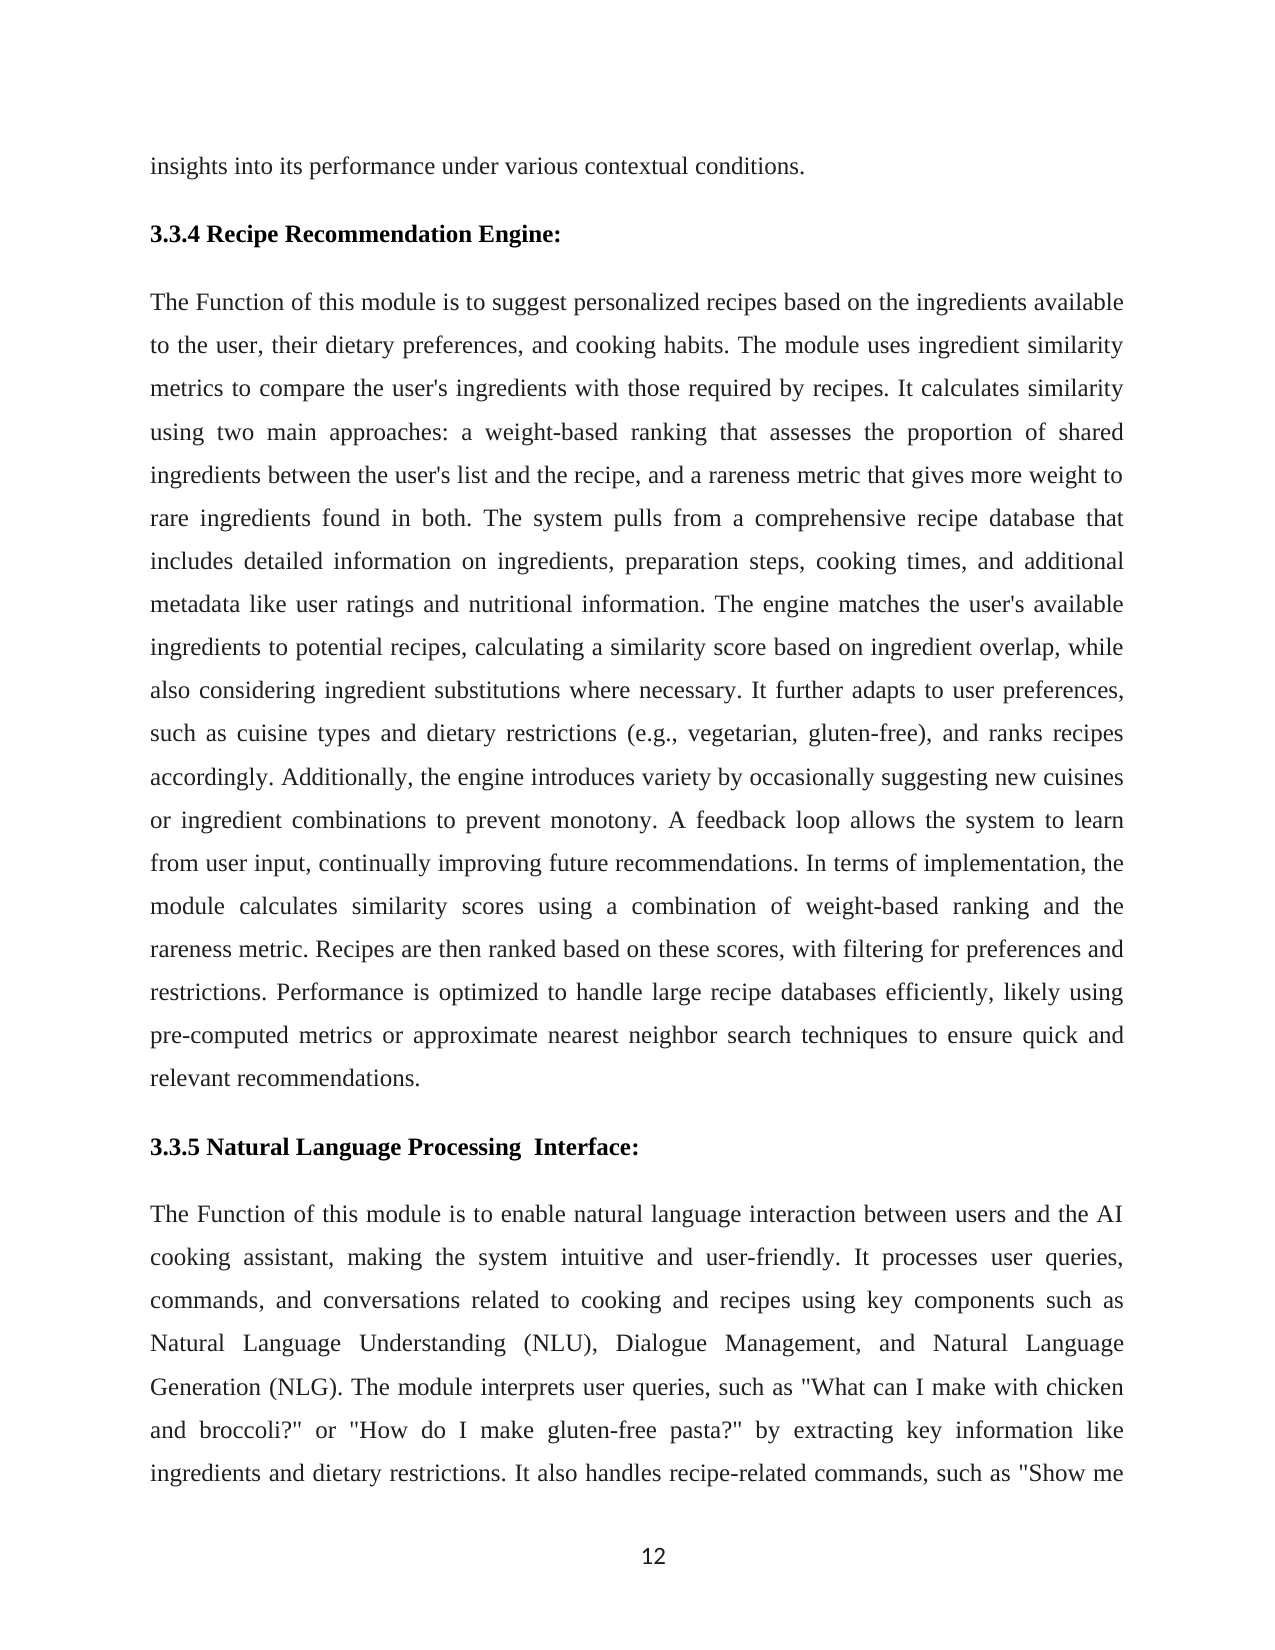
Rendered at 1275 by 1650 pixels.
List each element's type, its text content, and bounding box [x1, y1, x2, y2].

subtitle 3.3.4 Recipe Recommendation Engine: [150, 219, 1125, 248]
text The Function of this module is to enable natural language interaction between users and the AI cooking assistant, making the system intuitive and user-friendly. It processes user queries, commands, and conversations related to cooking and recipes using key components such as Natural Language Understanding (NLU), Dialogue Management, and Natural Language Generation (NLG). The module interprets user queries, such as "What can I make with chicken and broccoli?" or "How do I make gluten-free pasta?" by extracting key information like ingredients and dietary restrictions. It also handles recipe-related commands, such as "Show me [150, 1199, 1125, 1487]
text insights into its performance under various contextual conditions. [150, 151, 1125, 180]
text The Function of this module is to suggest personalized recipes based on the ingredients available to the user, their dietary preferences, and cooking habits. The module uses ingredient similarity metrics to compare the user's ingredients with those required by recipes. It calculates similarity using two main approaches: a weight-based ranking that assesses the proportion of shared ingredients between the user's list and the recipe, and a rareness metric that gives more weight to rare ingredients found in both. The system pulls from a comprehensive recipe database that includes detailed information on ingredients, preparation steps, cooking times, and additional metadata like user ratings and nutritional information. The engine matches the user's available ingredients to potential recipes, calculating a similarity score based on ingredient overlap, while also considering ingredient substitutions where necessary. It further adapts to user preferences, such as cuisine types and dietary restrictions (e.g., vegetarian, gluten-free), and ranks recipes accordingly. Additionally, the engine introduces variety by occasionally suggesting new cuisines or ingredient combinations to prevent monotony. A feedback loop allows the system to learn from user input, continually improving future recommendations. In terms of implementation, the module calculates similarity scores using a combination of weight-based ranking and the rareness metric. Recipes are then ranked based on these scores, with filtering for preferences and restrictions. Performance is optimized to handle large recipe databases efficiently, likely using pre-computed metrics or approximate nearest neighbor search techniques to ensure quick and relevant recommendations. [150, 287, 1125, 1092]
subtitle 3.3.5 Natural Language Processing Interface: [150, 1132, 1125, 1160]
